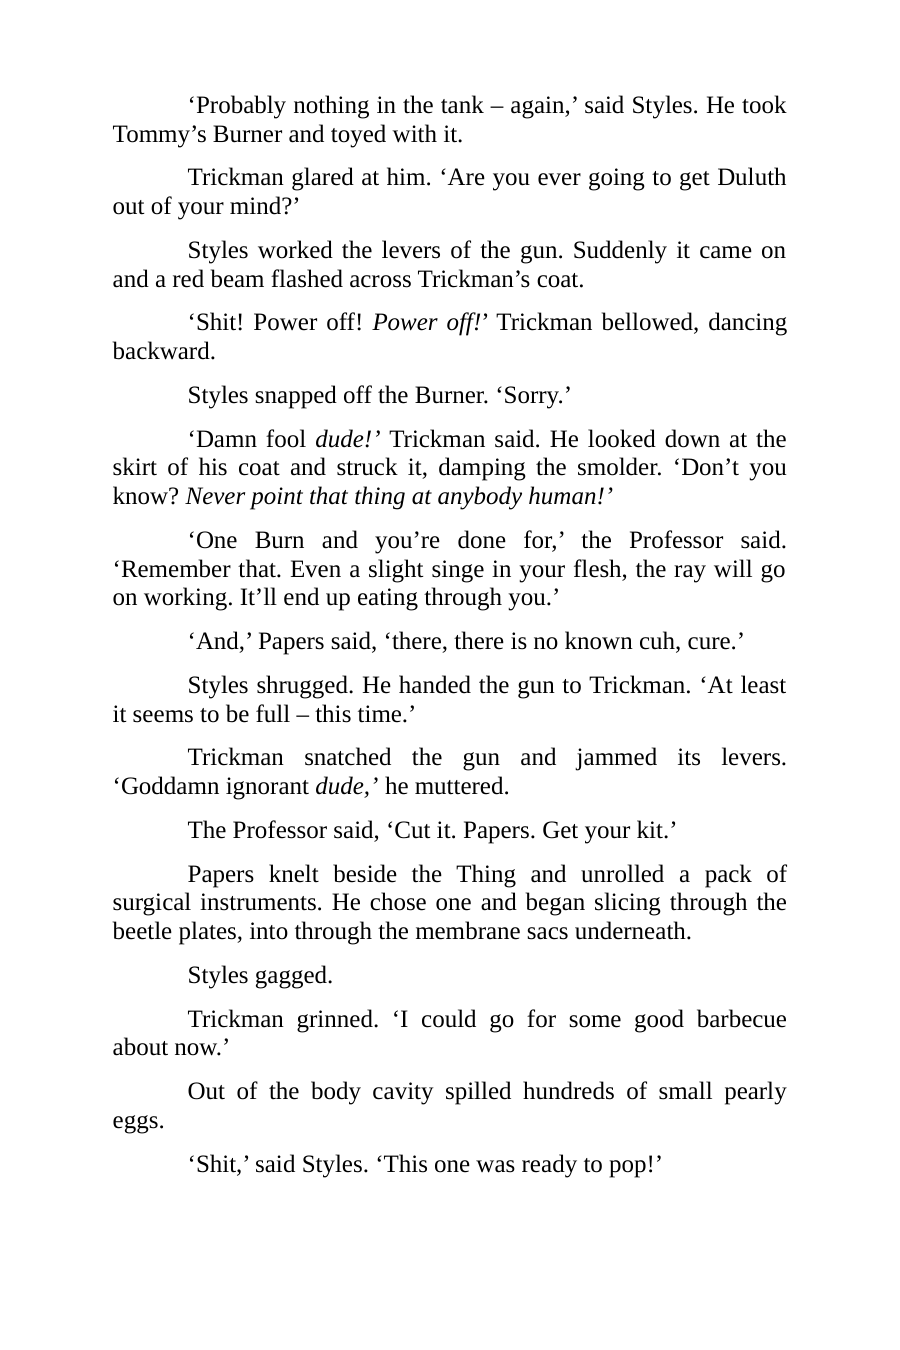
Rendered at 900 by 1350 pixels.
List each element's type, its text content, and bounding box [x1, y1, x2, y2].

text The Professor said, ‘Cut it. Papers. Get your kit.’ [112, 815, 787, 844]
text Styles shrugged. He handed the gun to Trickman. ‘At least it seems to be full – this time.’ [112, 670, 787, 727]
text ‘And,’ Papers said, ‘there, there is no known cuh, cure.’ [112, 626, 787, 655]
text Styles worked the levers of the gun. Suddenly it came on and a red beam flashed across Trickman’s coat. [112, 235, 787, 292]
text ‘Probably nothing in the tank – again,’ said Styles. He took Tommy’s Burner and toyed with it. [112, 90, 787, 147]
text Out of the body cavity spilled hundreds of small pearly eggs. [112, 1076, 787, 1134]
text Styles snapped off the Burner. ‘Sorry.’ [112, 380, 787, 409]
text Trickman snatched the gun and jammed its levers. ‘Goddamn ignorant dude,’ he muttered. [112, 742, 787, 800]
text ‘Shit,’ said Styles. ‘This one was ready to pop!’ [112, 1149, 787, 1177]
text Papers knelt beside the Thing and unrolled a pack of surgical instruments. He chose one and began slicing through the beetle plates, into through the membrane sacs underneath. [112, 859, 787, 945]
text ‘One Burn and you’re done for,’ the Professor said. ‘Remember that. Even a slight singe in your flesh, the ray will go on working. It’ll end up eating through you.’ [112, 525, 787, 611]
text ‘Shit! Power off! Power off!’ Trickman bellowed, dancing backward. [112, 307, 787, 365]
text Trickman grinned. ‘I could go for some good barbecue about now.’ [112, 1004, 787, 1061]
text Styles gagged. [112, 960, 787, 989]
text ‘Damn fool dude!’ Trickman said. He looked down at the skirt of his coat and struck it, damping the smolder. ‘Don’t you know? Never point that thing at anybody human!’ [112, 424, 787, 510]
text Trickman glared at him. ‘Are you ever going to get Duluth out of your mind?’ [112, 162, 787, 220]
